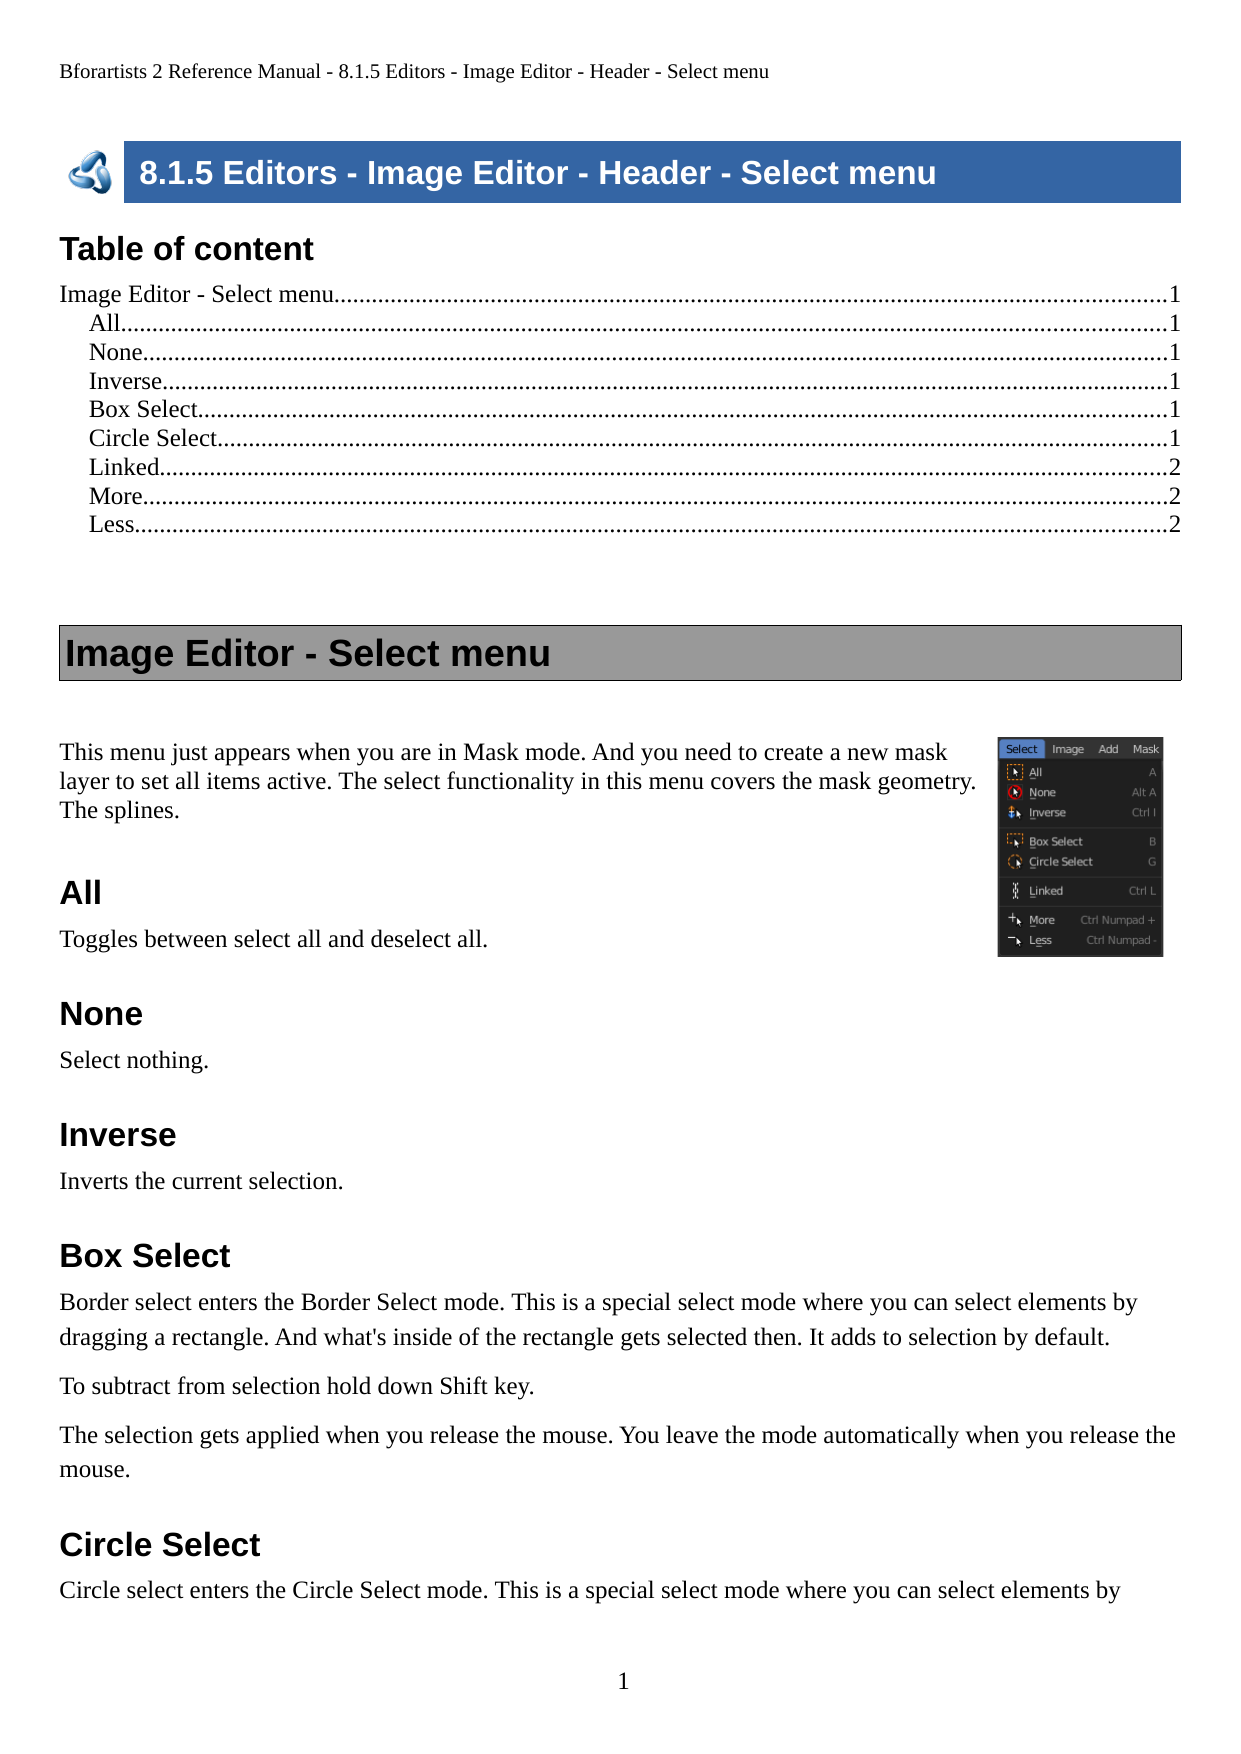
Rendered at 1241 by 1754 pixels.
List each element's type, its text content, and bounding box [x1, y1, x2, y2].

text All 1 [88, 308, 1181, 337]
text This menu just appears when you are in Mask mode. And you need to create a new mask layer to set all items active. The select functionality in this menu covers the mask geometry. The splines. [59, 737, 997, 823]
text More 2 [88, 481, 1181, 509]
text Circle select enters the Circle Select mode. This is a special select mode where you can select elements by [59, 1576, 1181, 1604]
picture [65, 147, 114, 197]
text The selection gets applied when you release the mouse. You leave the mode automatically when you release the mouse. [59, 1420, 1181, 1483]
subtitle Box Select [59, 1236, 1181, 1275]
text Select nothing. [59, 1045, 1181, 1074]
text Circle Select 1 [88, 423, 1181, 452]
text None 1 [88, 337, 1181, 366]
text To subtract from selection hold down Shift key. [59, 1371, 1181, 1400]
text Image Editor - Select menu 1 [59, 279, 1181, 308]
subtitle All [59, 873, 997, 912]
text Linked 2 [88, 452, 1181, 481]
text Box Select 1 [88, 394, 1181, 423]
table_header Image Editor - Select menu [60, 626, 1181, 680]
subtitle Inverse [59, 1115, 1181, 1154]
text Inverse 1 [88, 366, 1181, 394]
text Toggles between select all and deselect all. [59, 924, 997, 953]
subtitle Circle Select [59, 1524, 1181, 1563]
table_header 8.1.5 Editors - Image Editor - Header - Select menu [124, 141, 1181, 203]
subtitle Table of content [59, 228, 1181, 267]
picture [997, 737, 1164, 957]
subtitle None [59, 994, 1181, 1033]
text Border select enters the Border Select mode. This is a special select mode where you can select elements by dragging a rectangle. And what's inside of the rectangle gets selected then. It adds to selection by default. [59, 1287, 1181, 1351]
text Less 2 [88, 509, 1181, 538]
subtitle [1164, 873, 1181, 912]
text Inverts the current selection. [59, 1166, 1181, 1195]
table_header [59, 141, 124, 203]
